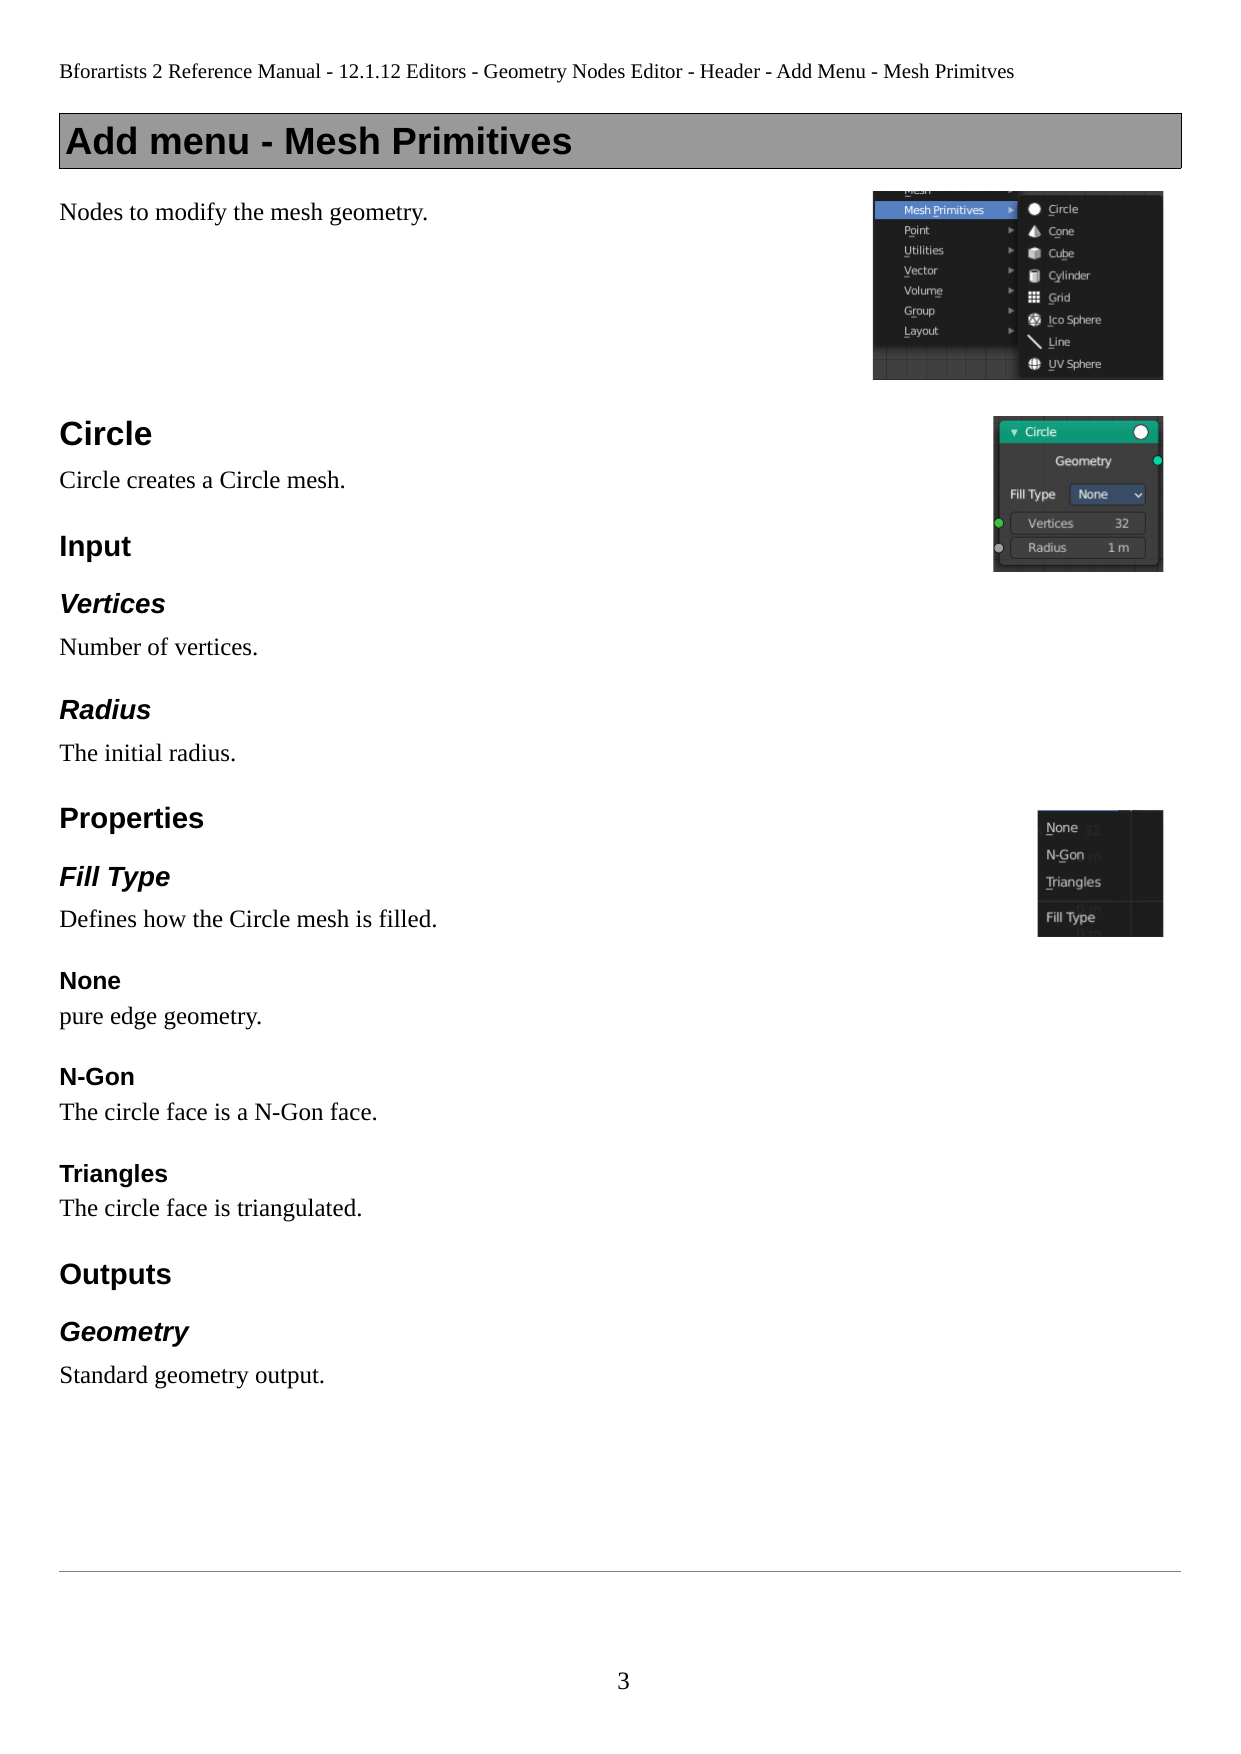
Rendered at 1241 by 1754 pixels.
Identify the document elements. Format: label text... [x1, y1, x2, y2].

subtitle Geometry [59, 1316, 1181, 1348]
subtitle N-Gon [59, 1062, 1181, 1091]
text Number of vertices. [59, 632, 1181, 660]
subtitle Properties [59, 801, 1181, 835]
subtitle Fill Type [59, 860, 1037, 892]
subtitle Vertices [59, 587, 1181, 619]
picture [993, 416, 1164, 572]
subtitle Circle [59, 414, 1181, 452]
subtitle Triangles [59, 1159, 1181, 1187]
subtitle Radius [59, 693, 1181, 725]
text Defines how the Circle mesh is filled. [59, 904, 1037, 933]
subtitle Outputs [59, 1257, 1181, 1291]
subtitle None [59, 966, 1181, 994]
picture [1037, 810, 1164, 937]
picture [872, 191, 1164, 380]
text Standard geometry output. [59, 1360, 1181, 1389]
subtitle [1164, 860, 1181, 892]
table_header Add menu - Mesh Primitives [60, 114, 1181, 168]
text pure edge geometry. [59, 1001, 1181, 1029]
text The circle face is triangulated. [59, 1193, 1181, 1222]
subtitle [1164, 528, 1181, 562]
text Nodes to modify the mesh geometry. [59, 197, 872, 225]
text Circle creates a Circle mesh. [59, 465, 993, 494]
text The initial radius. [59, 738, 1181, 766]
text The circle face is a N-Gon face. [59, 1097, 1181, 1126]
subtitle Input [59, 528, 993, 562]
